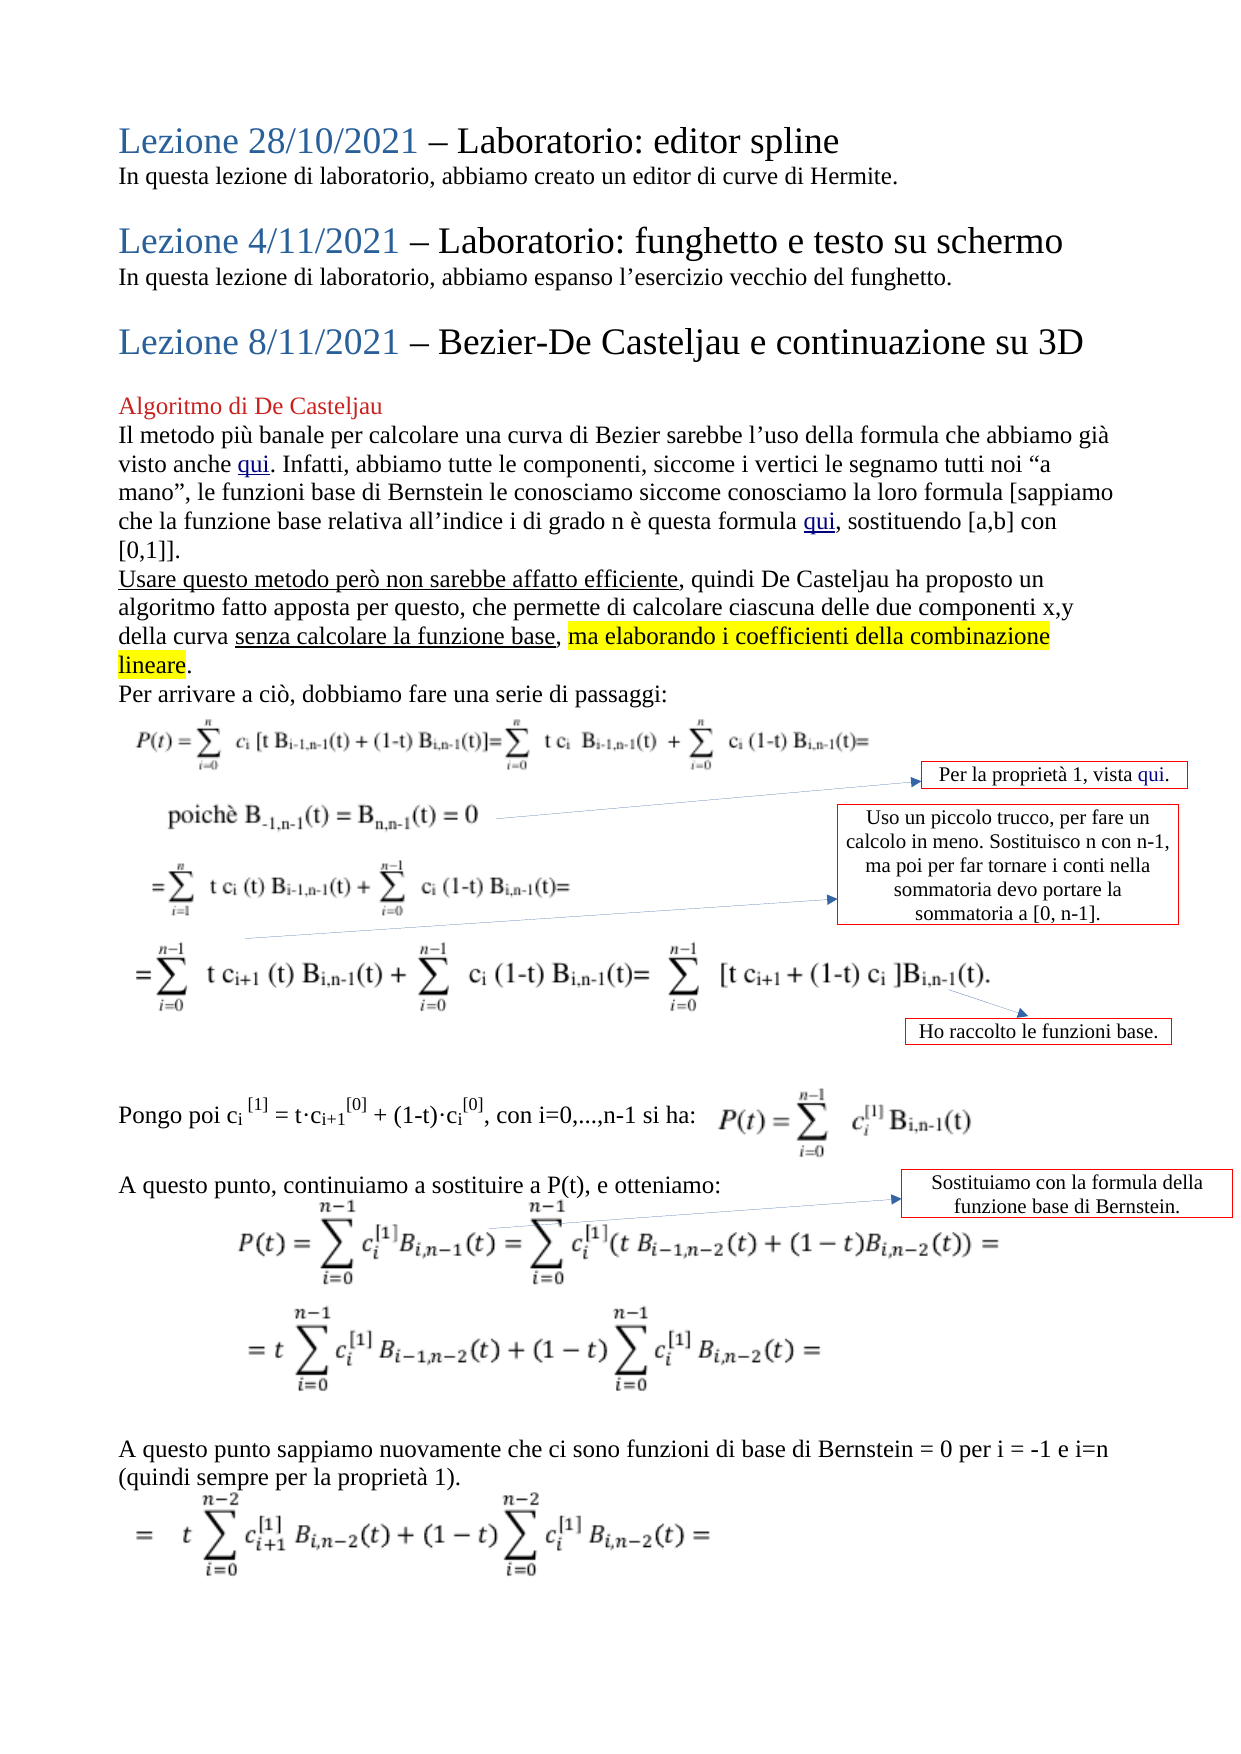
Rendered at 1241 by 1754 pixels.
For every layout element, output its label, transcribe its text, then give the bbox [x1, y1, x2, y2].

text A questo punto, continuiamo a sostituire a P(t), e otteniamo: [902, 1170, 1122, 1199]
picture [465, 900, 837, 925]
text In questa lezione di laboratorio, abbiamo espanso l’esercizio vecchio del funghetto. [118, 262, 1122, 291]
text Pongo poi ci [1] = t·ci+1[0] + (1-t)·ci[0], con i=0,...,n-1 si ha: [118, 1076, 702, 1170]
text A questo punto, continuiamo a sostituire a P(t), e otteniamo: [118, 1170, 901, 1199]
picture [131, 938, 994, 1019]
picture [902, 1198, 1006, 1217]
text Usare questo metodo però non sarebbe affatto efficiente, quindi De Casteljau ha proposto un algoritmo fatto apposta per questo, che permette di calcolare ciascuna delle due componenti x,y della curva senza calcolare la funzione base, ma elaborando i coefficienti della combinazione lineare. [118, 564, 1122, 679]
text In questa lezione di laboratorio, abbiamo creato un editor di curve di Hermite. [118, 161, 1122, 190]
text Algoritmo di De Casteljau [118, 391, 1122, 420]
text Lezione 8/11/2021 – Bezier-De Casteljau e continuazione su 3D [118, 319, 1122, 362]
text A questo punto sappiamo nuovamente che ci sono funzioni di base di Bernstein = 0 per i = -1 e i=n (quindi sempre per la proprietà 1). [118, 1434, 1122, 1491]
text Lezione 4/11/2021 – Laboratorio: funghetto e testo su schermo [118, 219, 1122, 262]
text Per arrivare a ciò, dobbiamo fare una serie di passaggi: [118, 679, 1122, 707]
picture [838, 805, 880, 924]
picture [235, 1198, 1006, 1405]
text [989, 1076, 1122, 1169]
text Il metodo più banale per calcolare una curva di Bezier sarebbe l’uso della formula che abbiamo già visto anche qui. Infatti, abbiamo tutte le componenti, siccome i vertici le segnamo tutti noi “a mano”, le funzioni base di Bernstein le conosciamo siccome conosciamo la loro formula [sappiamo che la funzione base relativa all’indice i di grado n è questa formula qui, sostituendo [a,b] con [0,1]]. [118, 420, 1122, 564]
picture [132, 1491, 714, 1590]
picture [702, 1076, 989, 1170]
picture [131, 718, 880, 925]
text Lezione 28/10/2021 – Laboratorio: editor spline [118, 118, 1122, 161]
